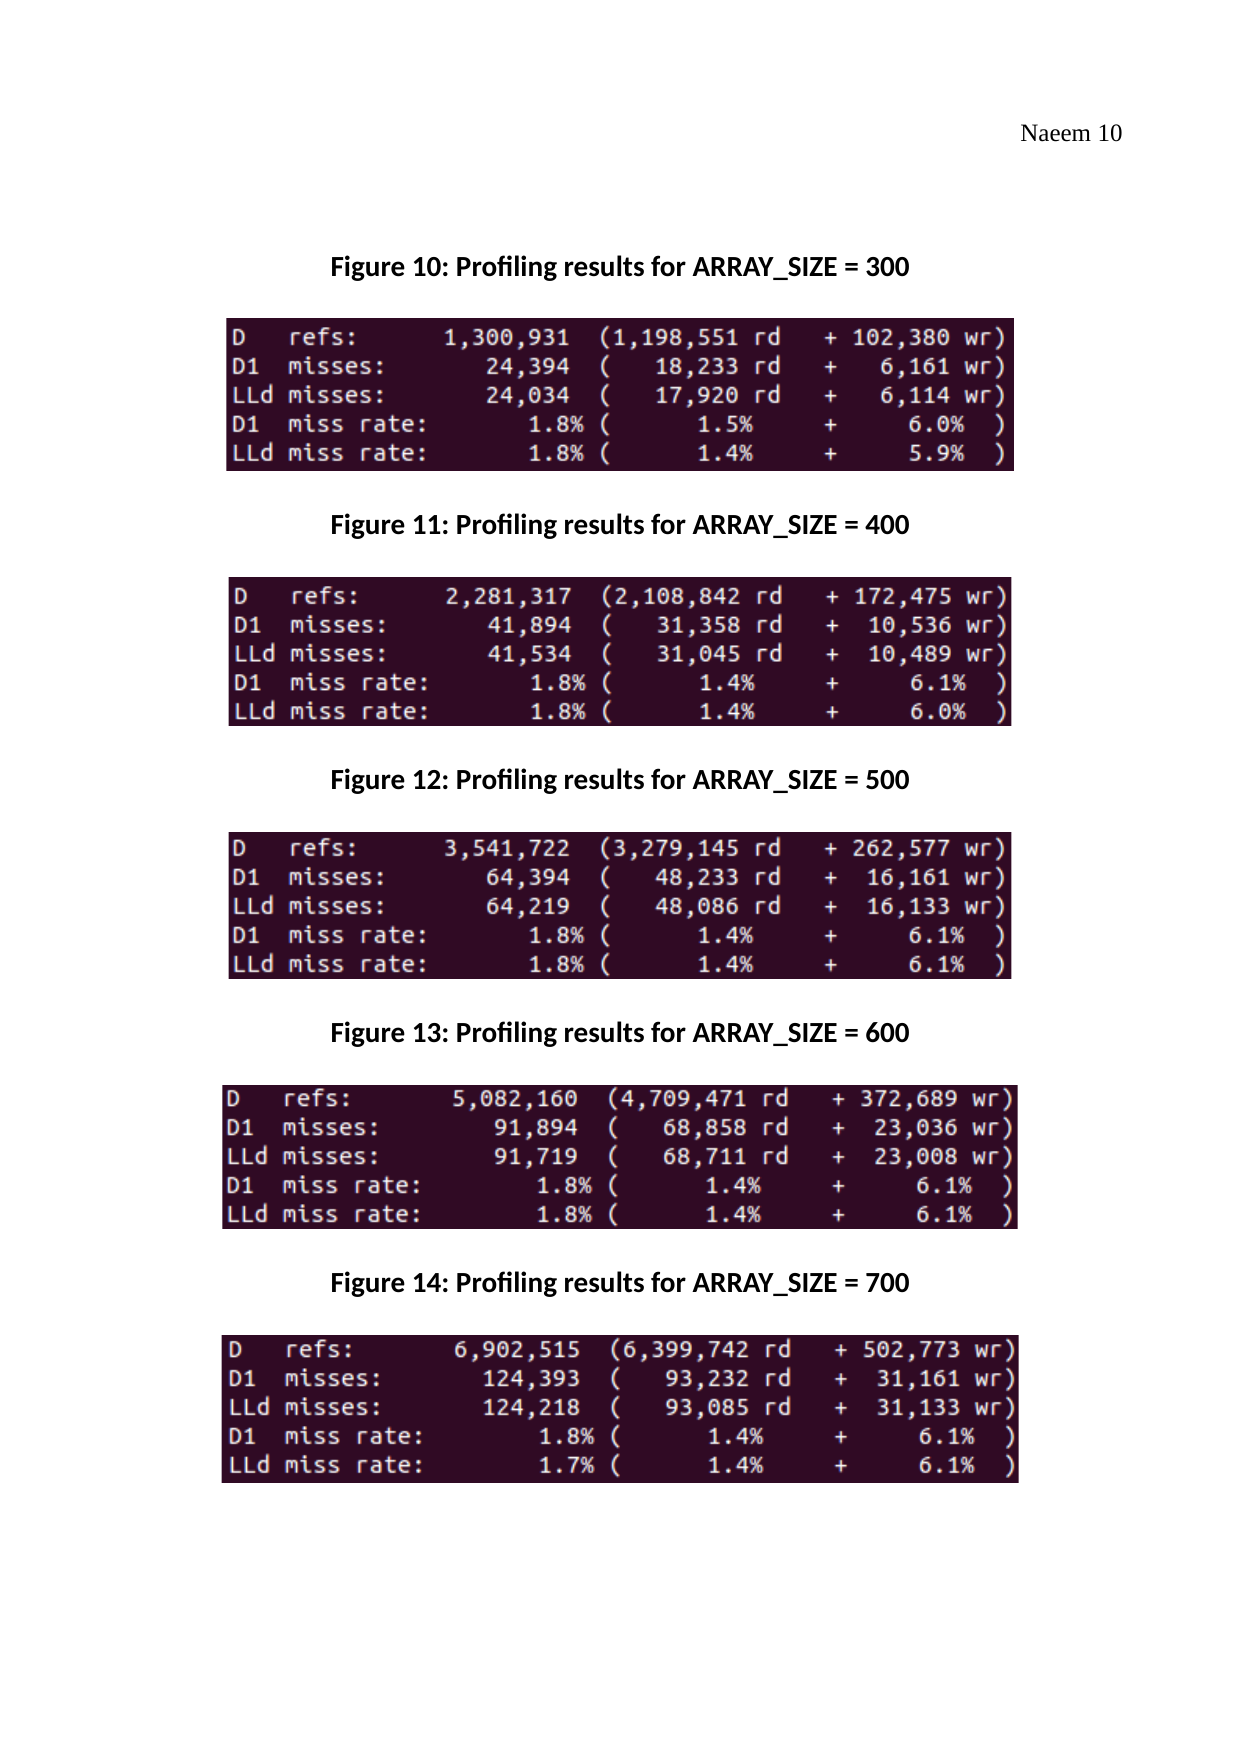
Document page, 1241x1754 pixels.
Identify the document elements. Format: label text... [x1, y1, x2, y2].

text Figure 11: Profiling results for ARRAY_SIZE = 400 [118, 506, 1122, 542]
text Figure 14: Profiling results for ARRAY_SIZE = 700 [118, 1264, 1122, 1300]
text Figure 12: Profiling results for ARRAY_SIZE = 500 [118, 761, 1122, 797]
text Figure 10: Profiling results for ARRAY_SIZE = 300 [118, 248, 1122, 283]
text Figure 13: Profiling results for ARRAY_SIZE = 600 [118, 1014, 1122, 1049]
